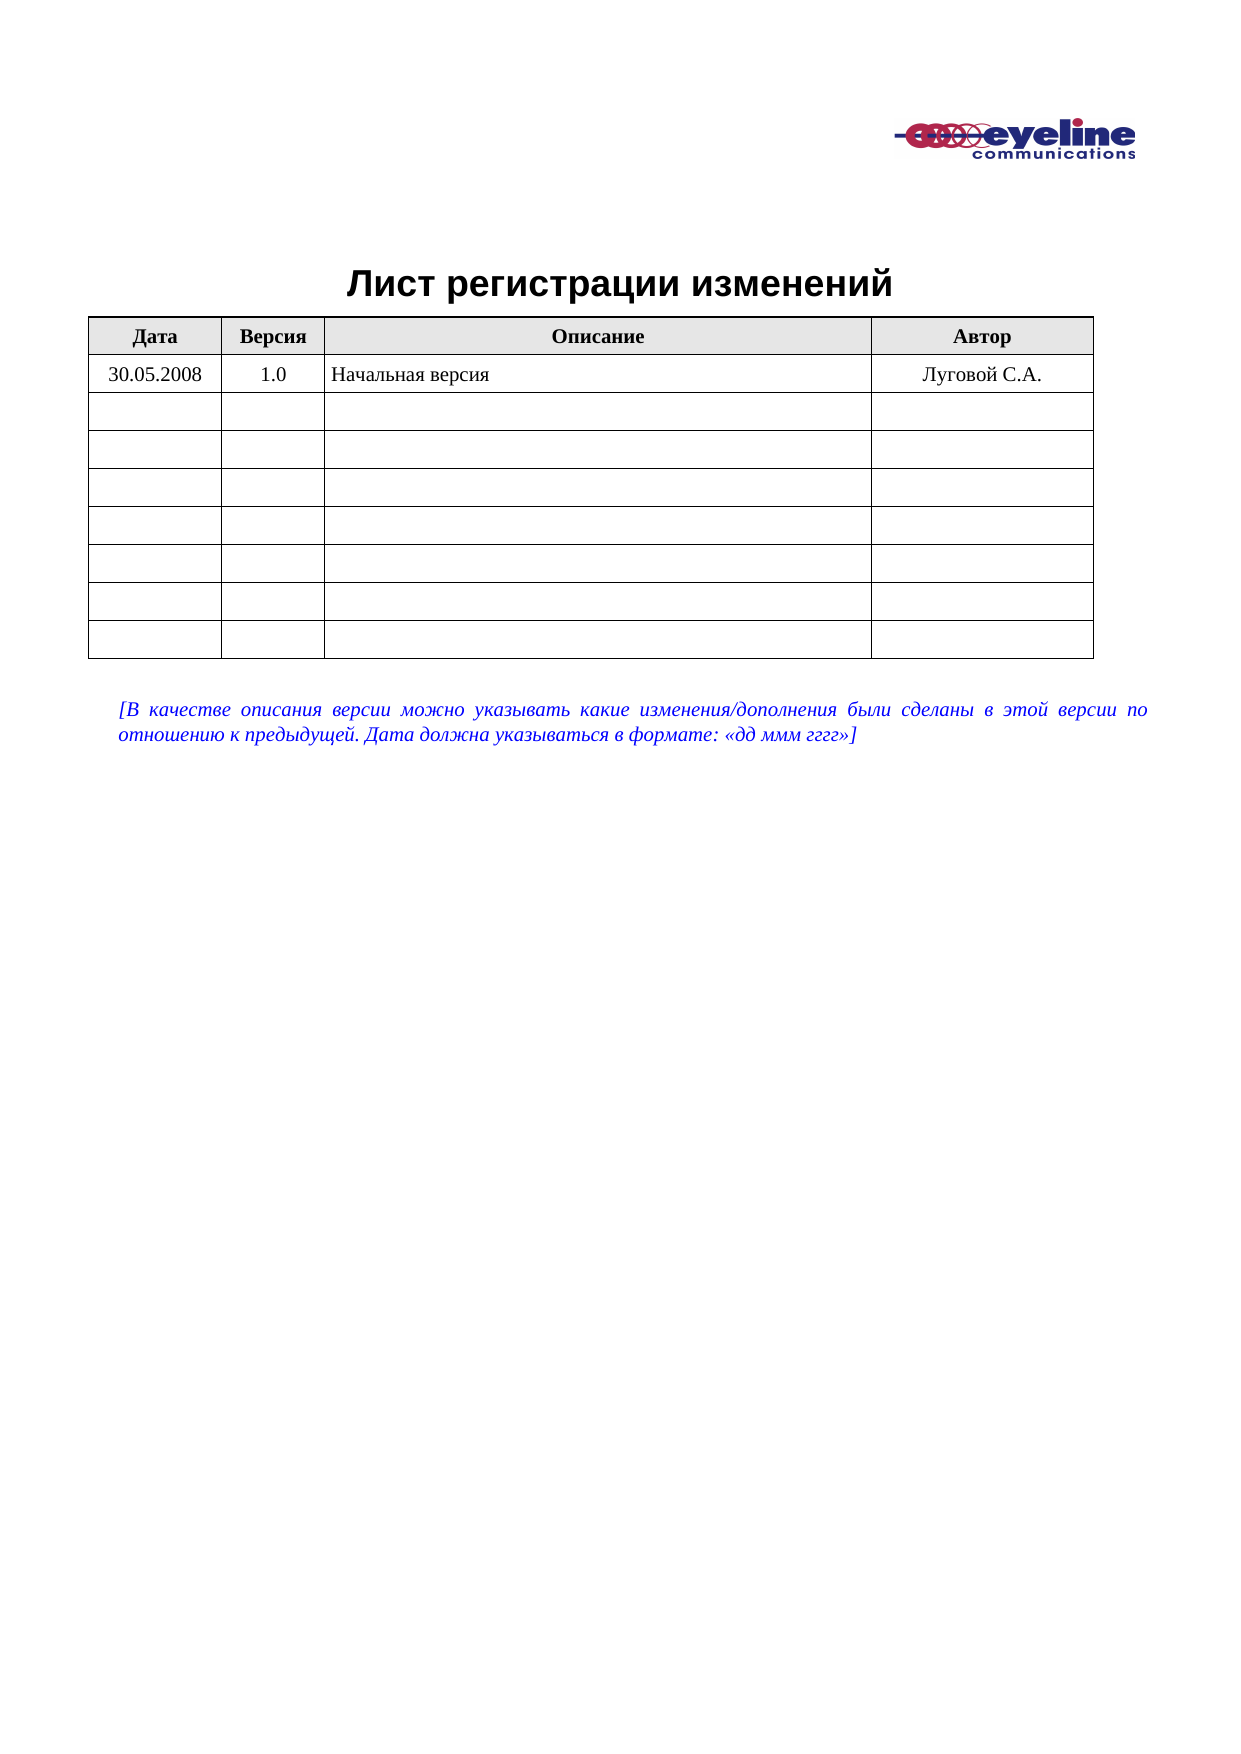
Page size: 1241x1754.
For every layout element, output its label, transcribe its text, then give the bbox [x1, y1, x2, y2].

table_cell [89, 469, 221, 506]
table_cell Луговой С.А. [872, 355, 1093, 392]
table_cell [222, 545, 324, 582]
table_header Автор [872, 318, 1093, 354]
table_cell [89, 621, 221, 658]
table_cell [325, 621, 871, 658]
table_cell [222, 469, 324, 506]
table_cell [222, 621, 324, 658]
table_cell [325, 431, 871, 468]
table_cell [872, 621, 1093, 658]
table_cell [872, 583, 1093, 620]
table_cell [222, 507, 324, 544]
table_cell [222, 393, 324, 430]
table_cell 1.0 [222, 355, 324, 392]
table_cell [325, 583, 871, 620]
table_cell 30.05.2008 [89, 355, 221, 392]
table_header Версия [222, 318, 324, 354]
table_cell [872, 507, 1093, 544]
table_cell Начальная версия [325, 355, 871, 392]
table_cell [89, 431, 221, 468]
table_header Дата [89, 318, 221, 354]
table_cell [872, 393, 1093, 430]
table_cell [325, 469, 871, 506]
picture [894, 118, 1135, 159]
table_cell [325, 507, 871, 544]
table_cell [89, 545, 221, 582]
table_cell [222, 431, 324, 468]
table_cell [89, 393, 221, 430]
table_cell [872, 431, 1093, 468]
text [В качестве описания версии можно указывать какие изменения/дополнения были сделаны в этой версии по отношению к предыдущей. Дата должна указываться в формате: «дд ммм гггг»] [118, 696, 1152, 746]
title Лист регистрации изменений [88, 261, 1152, 304]
table_cell [325, 393, 871, 430]
table_cell [872, 545, 1093, 582]
table_cell [872, 469, 1093, 506]
table_cell [325, 545, 871, 582]
table_cell [89, 583, 221, 620]
table_header Описание [325, 318, 871, 354]
table_cell [89, 507, 221, 544]
table_cell [222, 583, 324, 620]
